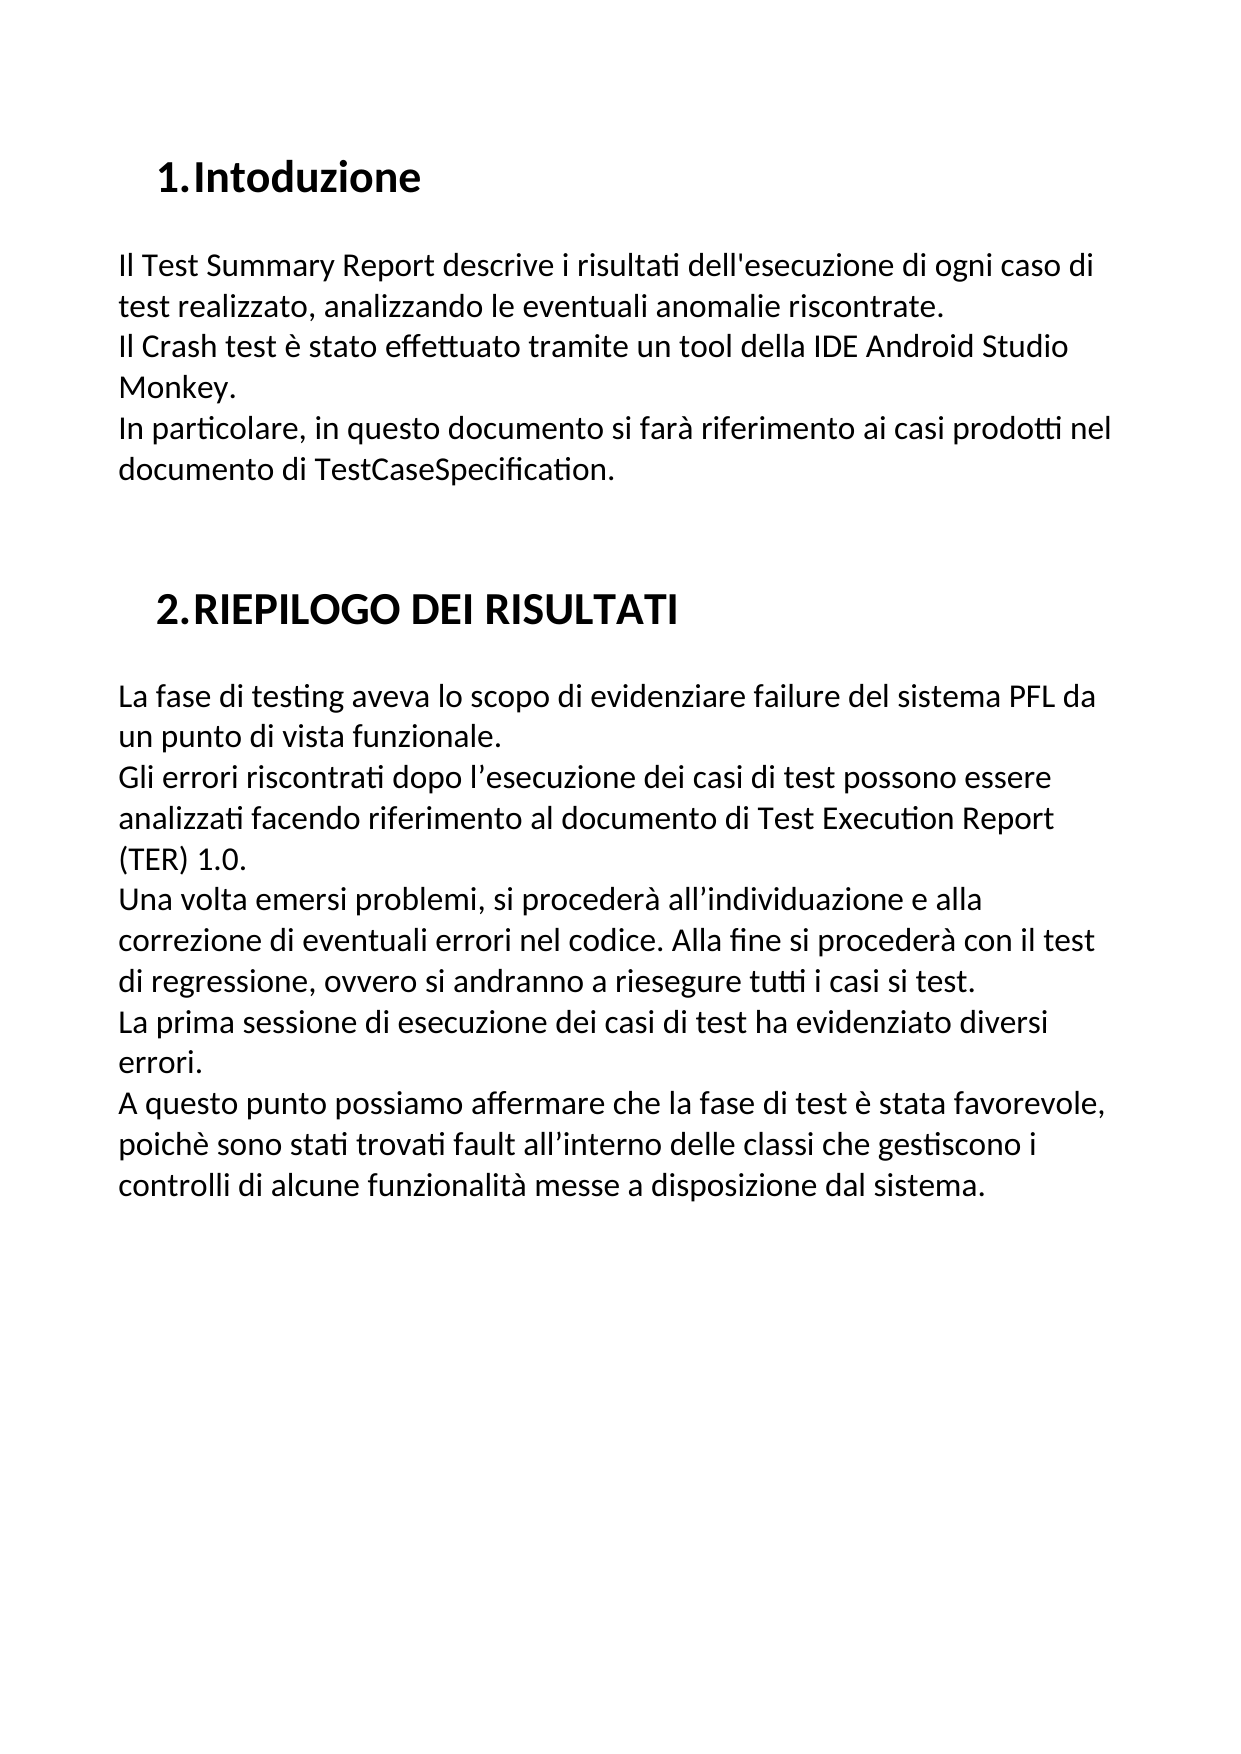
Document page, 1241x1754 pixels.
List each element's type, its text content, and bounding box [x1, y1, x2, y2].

text In particolare, in questo documento si farà riferimento ai casi prodotti nel documento di TestCaseSpecification. [118, 407, 1122, 488]
text Il Crash test è stato effettuato tramite un tool della IDE Android Studio Monkey. [118, 326, 1122, 407]
text La prima sessione di esecuzione dei casi di test ha evidenziato diversi errori. A questo punto possiamo affermare che la fase di test è stata favorevole, poichè sono stati trovati fault all’interno delle classi che gestiscono i controlli di alcune funzionalità messe a disposizione dal sistema. [118, 1001, 1122, 1204]
text Una volta emersi problemi, si procederà all’individuazione e alla correzione di eventuali errori nel codice. Alla fine si procederà con il test di regressione, ovvero si andranno a riesegure tutti i casi si test. [118, 878, 1122, 1001]
text La fase di testing aveva lo scopo di evidenziare failure del sistema PFL da un punto di vista funzionale. [118, 675, 1122, 756]
list RIEPILOGO DEI RISULTATI [156, 580, 1122, 636]
text Gli errori riscontrati dopo l’esecuzione dei casi di test possono essere analizzati facendo riferimento al documento di Test Execution Report (TER) 1.0. [118, 756, 1122, 878]
list Intoduzione [156, 148, 1122, 203]
text Il Test Summary Report descrive i risultati dell'esecuzione di ogni caso di test realizzato, analizzando le eventuali anomalie riscontrate. [118, 244, 1122, 326]
